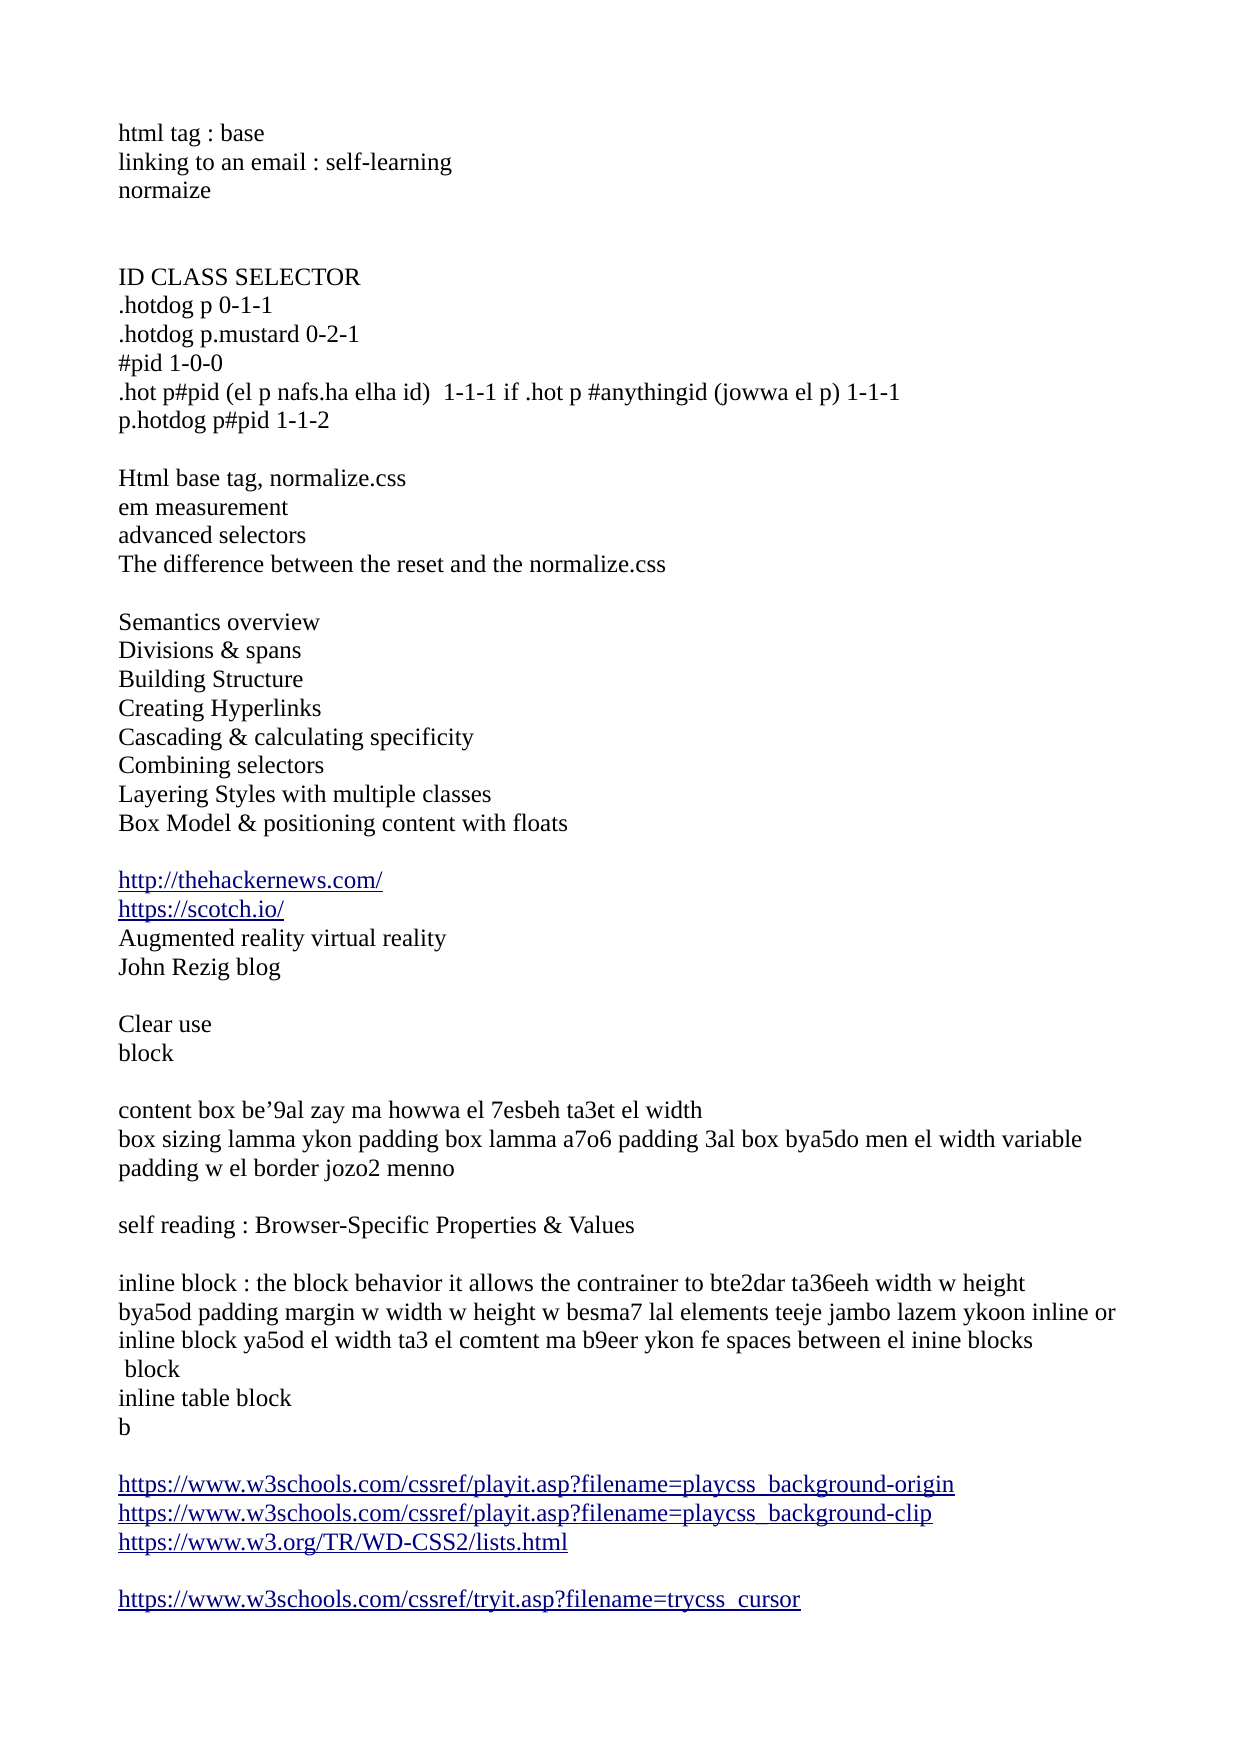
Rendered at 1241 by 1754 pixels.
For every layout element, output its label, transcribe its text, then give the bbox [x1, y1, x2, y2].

text linking to an email : self-learning [118, 147, 1122, 176]
text Divisions & spans [118, 636, 1122, 664]
text The difference between the reset and the normalize.css [118, 549, 1122, 578]
text content box be’9al zay ma howwa el 7esbeh ta3et el width [118, 1096, 1122, 1124]
text https://www.w3schools.com/cssref/tryit.asp?filename=trycss_cursor [118, 1584, 1122, 1613]
text ID CLASS SELECTOR [118, 262, 1122, 291]
text block [118, 1038, 1122, 1067]
text https://scotch.io/ [118, 894, 1122, 923]
text block [118, 1354, 1122, 1383]
text http://thehackernews.com/ [118, 866, 1122, 894]
text Box Model & positioning content with floats [118, 808, 1122, 837]
text inline table block [118, 1383, 1122, 1412]
text Layering Styles with multiple classes [118, 779, 1122, 808]
text advanced selectors [118, 521, 1122, 549]
text box sizing lamma ykon padding box lamma a7o6 padding 3al box bya5do men el width variable [118, 1124, 1122, 1153]
text Creating Hyperlinks [118, 693, 1122, 722]
text p.hotdog p#pid 1-1-2 [118, 406, 1122, 434]
text https://www.w3.org/TR/WD-CSS2/lists.html [118, 1527, 1122, 1556]
text Combining selectors [118, 751, 1122, 779]
text html tag : base [118, 118, 1122, 147]
text b [118, 1412, 1122, 1441]
text Building Structure [118, 664, 1122, 693]
text John Rezig blog [118, 952, 1122, 981]
text .hot p#pid (el p nafs.ha elha id) 1-1-1 if .hot p #anythingid (jowwa el p) 1-1-1 [118, 377, 1122, 406]
text bya5od padding margin w width w height w besma7 lal elements teeje jambo lazem ykoon inline or inline block ya5od el width ta3 el comtent ma b9eer ykon fe spaces between el inine blocks [118, 1297, 1122, 1354]
text inline block : the block behavior it allows the contrainer to bte2dar ta36eeh width w height [118, 1268, 1122, 1297]
text em measurement [118, 492, 1122, 521]
text Clear use [118, 1009, 1122, 1038]
text self reading : Browser-Specific Properties & Values [118, 1211, 1122, 1239]
text .hotdog p 0-1-1 [118, 291, 1122, 319]
text Augmented reality virtual reality [118, 923, 1122, 952]
text Html base tag, normalize.css [118, 463, 1122, 492]
text #pid 1-0-0 [118, 348, 1122, 377]
text Cascading & calculating specificity [118, 722, 1122, 751]
text Semantics overview [118, 607, 1122, 636]
text .hotdog p.mustard 0-2-1 [118, 319, 1122, 348]
text padding w el border jozo2 menno [118, 1153, 1122, 1182]
text https://www.w3schools.com/cssref/playit.asp?filename=playcss_background-origin [118, 1469, 1122, 1498]
text https://www.w3schools.com/cssref/playit.asp?filename=playcss_background-clip [118, 1498, 1122, 1527]
text normaize [118, 176, 1122, 204]
